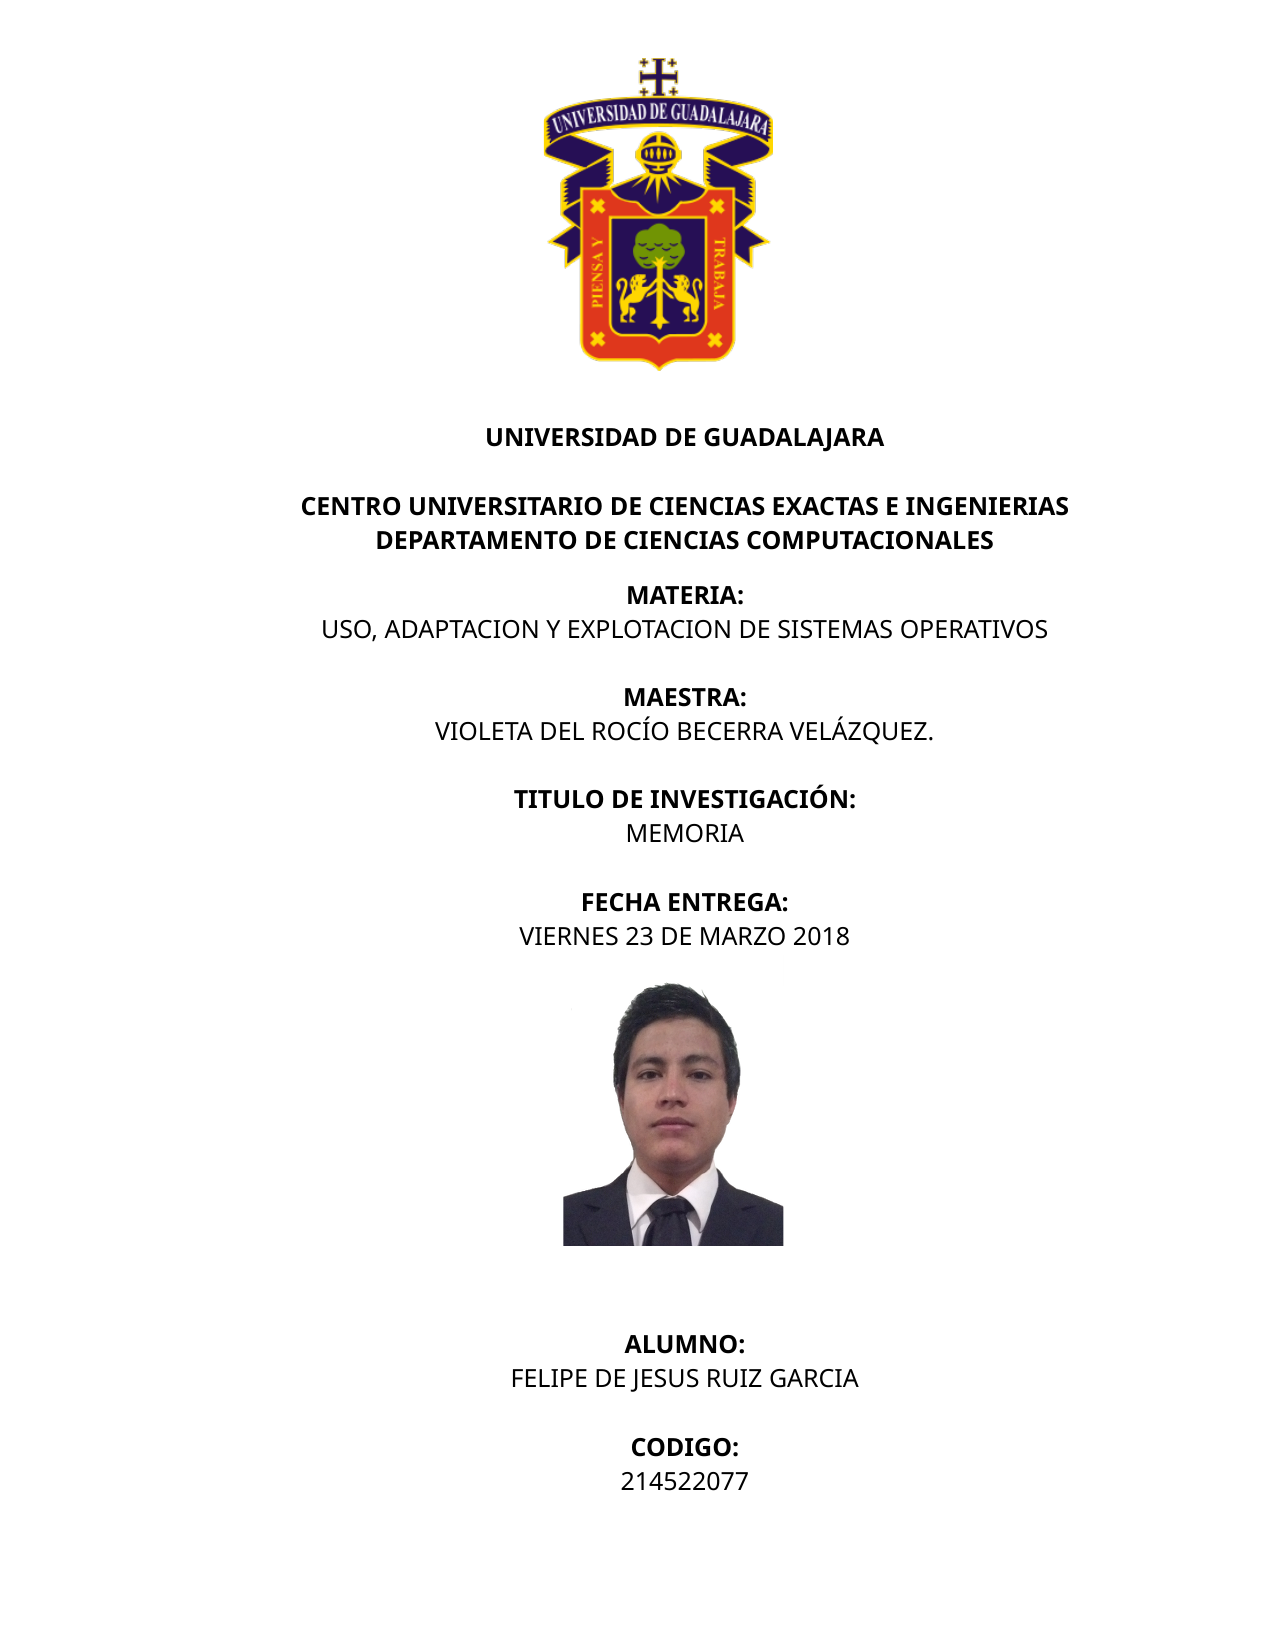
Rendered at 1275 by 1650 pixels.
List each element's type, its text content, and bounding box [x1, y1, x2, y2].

text CENTRO UNIVERSITARIO DE CIENCIAS EXACTAS E INGENIERIAS [177, 488, 1157, 522]
picture [543, 58, 773, 371]
text FECHA ENTREGA: [177, 884, 1157, 918]
picture [563, 955, 784, 1246]
text ALUMNO: [177, 1327, 1157, 1361]
text VIERNES 23 DE MARZO 2018 [177, 918, 1157, 952]
text VIOLETA DEL ROCÍO BECERRA VELÁZQUEZ. [177, 714, 1157, 748]
text MEMORIA [177, 816, 1157, 850]
text FELIPE DE JESUS RUIZ GARCIA [177, 1361, 1157, 1395]
text TITULO DE INVESTIGACIÓN: [177, 782, 1157, 816]
text USO, ADAPTACION Y EXPLOTACION DE SISTEMAS OPERATIVOS [177, 612, 1157, 646]
text DEPARTAMENTO DE CIENCIAS COMPUTACIONALES [177, 522, 1157, 556]
text MATERIA: [177, 578, 1157, 612]
text 214522077 [177, 1463, 1157, 1497]
text MAESTRA: [177, 680, 1157, 714]
text CODIGO: [177, 1429, 1157, 1463]
text UNIVERSIDAD DE GUADALAJARA [177, 420, 1157, 454]
